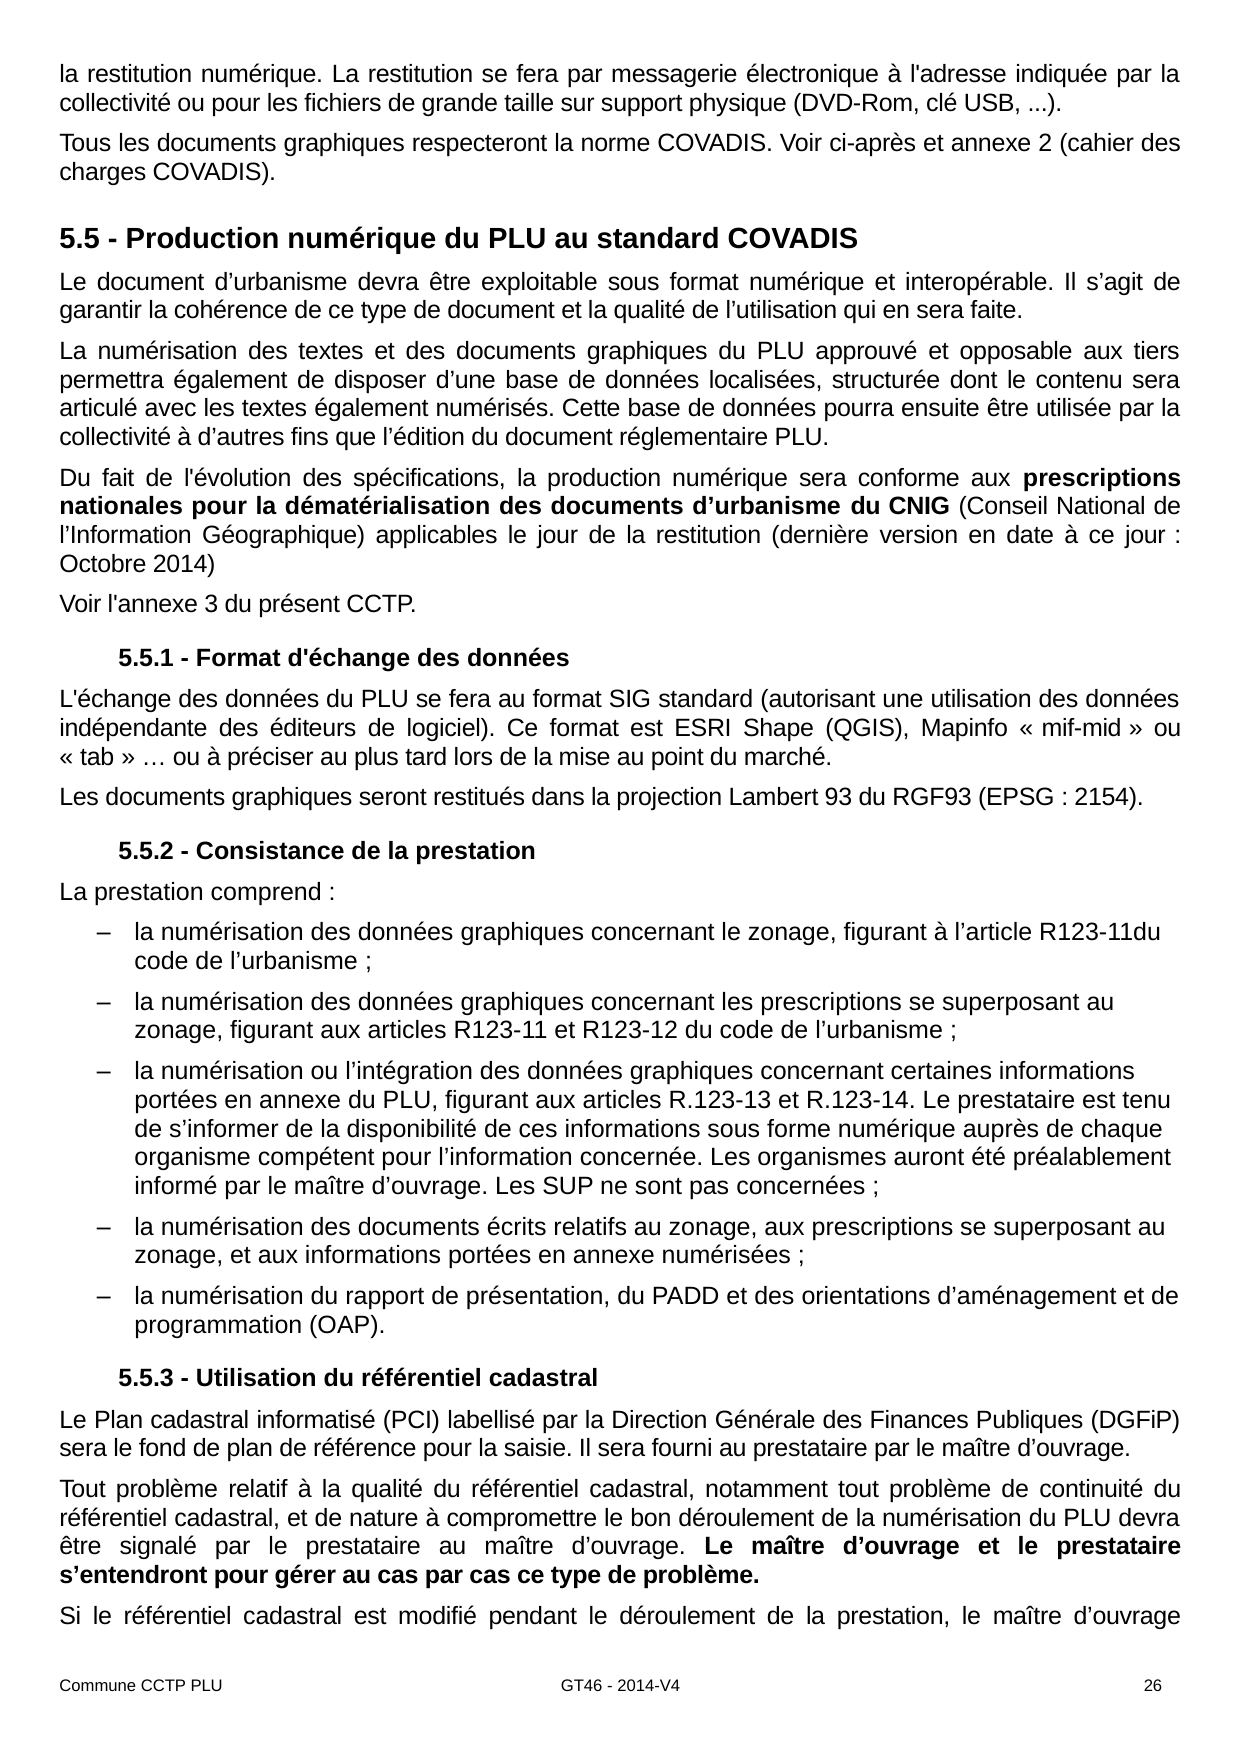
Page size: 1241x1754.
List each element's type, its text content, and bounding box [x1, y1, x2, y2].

text la restitution numérique. La restitution se fera par messagerie électronique à l'adresse indiquée par la collectivité ou pour les fichiers de grande taille sur support physique (DVD-Rom, clé USB, ...). [59, 59, 1181, 117]
subtitle 5.5 - Production numérique du PLU au standard COVADIS [59, 221, 1181, 255]
text L'échange des données du PLU se fera au format SIG standard (autorisant une utilisation des données indépendante des éditeurs de logiciel). Ce format est ESRI Shape (QGIS), Mapinfo « mif-mid » ou « tab » … ou à préciser au plus tard lors de la mise au point du marché. [59, 684, 1181, 770]
text Voir l'annexe 3 du présent CCTP. [59, 589, 1181, 618]
text Tous les documents graphiques respecteront la norme COVADIS. Voir ci-après et annexe 2 (cahier des charges COVADIS). [59, 128, 1181, 186]
list la numérisation des données graphiques concernant le zonage, figurant à l’article R123-11du code de l’urbanisme ; [97, 917, 1181, 975]
list la numérisation des documents écrits relatifs au zonage, aux prescriptions se superposant au zonage, et aux informations portées en annexe numérisées ; [97, 1212, 1181, 1269]
list la numérisation des données graphiques concernant les prescriptions se superposant au zonage, figurant aux articles R123-11 et R123-12 du code de l’urbanisme ; [97, 987, 1181, 1044]
text La numérisation des textes et des documents graphiques du PLU approuvé et opposable aux tiers permettra également de disposer d’une base de données localisées, structurée dont le contenu sera articulé avec les textes également numérisés. Cette base de données pourra ensuite être utilisée par la collectivité à d’autres fins que l’édition du document réglementaire PLU. [59, 336, 1181, 451]
text Les documents graphiques seront restitués dans la projection Lambert 93 du RGF93 (EPSG : 2154). [59, 782, 1181, 811]
subtitle 5.5.2 - Consistance de la prestation [118, 836, 1181, 864]
text Le document d’urbanisme devra être exploitable sous format numérique et interopérable. Il s’agit de garantir la cohérence de ce type de document et la qualité de l’utilisation qui en sera faite. [59, 267, 1181, 324]
subtitle 5.5.1 - Format d'échange des données [118, 643, 1181, 672]
text Si le référentiel cadastral est modifié pendant le déroulement de la prestation, le maître d’ouvrage [59, 1601, 1181, 1629]
text Du fait de l'évolution des spécifications, la production numérique sera conforme aux prescriptions nationales pour la dématérialisation des documents d’urbanisme du CNIG (Conseil National de l’Information Géographique) applicables le jour de la restitution (dernière version en date à ce jour : Octobre 2014) [59, 463, 1181, 578]
list la numérisation du rapport de présentation, du PADD et des orientations d’aménagement et de programmation (OAP). [97, 1281, 1181, 1339]
text La prestation comprend : [59, 877, 1181, 906]
text Tout problème relatif à la qualité du référentiel cadastral, notamment tout problème de continuité du référentiel cadastral, et de nature à compromettre le bon déroulement de la numérisation du PLU devra être signalé par le prestataire au maître d’ouvrage. Le maître d’ouvrage et le prestataire s’entendront pour gérer au cas par cas ce type de problème. [59, 1474, 1181, 1589]
text Le Plan cadastral informatisé (PCI) labellisé par la Direction Générale des Finances Publiques (DGFiP) sera le fond de plan de référence pour la saisie. Il sera fourni au prestataire par le maître d’ouvrage. [59, 1404, 1181, 1462]
list la numérisation ou l’intégration des données graphiques concernant certaines informations portées en annexe du PLU, figurant aux articles R.123-13 et R.123-14. Le prestataire est tenu de s’informer de la disponibilité de ces informations sous forme numérique auprès de chaque organisme compétent pour l’information concernée. Les organismes auront été préalablement informé par le maître d’ouvrage. Les SUP ne sont pas concernées ; [97, 1056, 1181, 1200]
subtitle 5.5.3 - Utilisation du référentiel cadastral [118, 1363, 1181, 1392]
